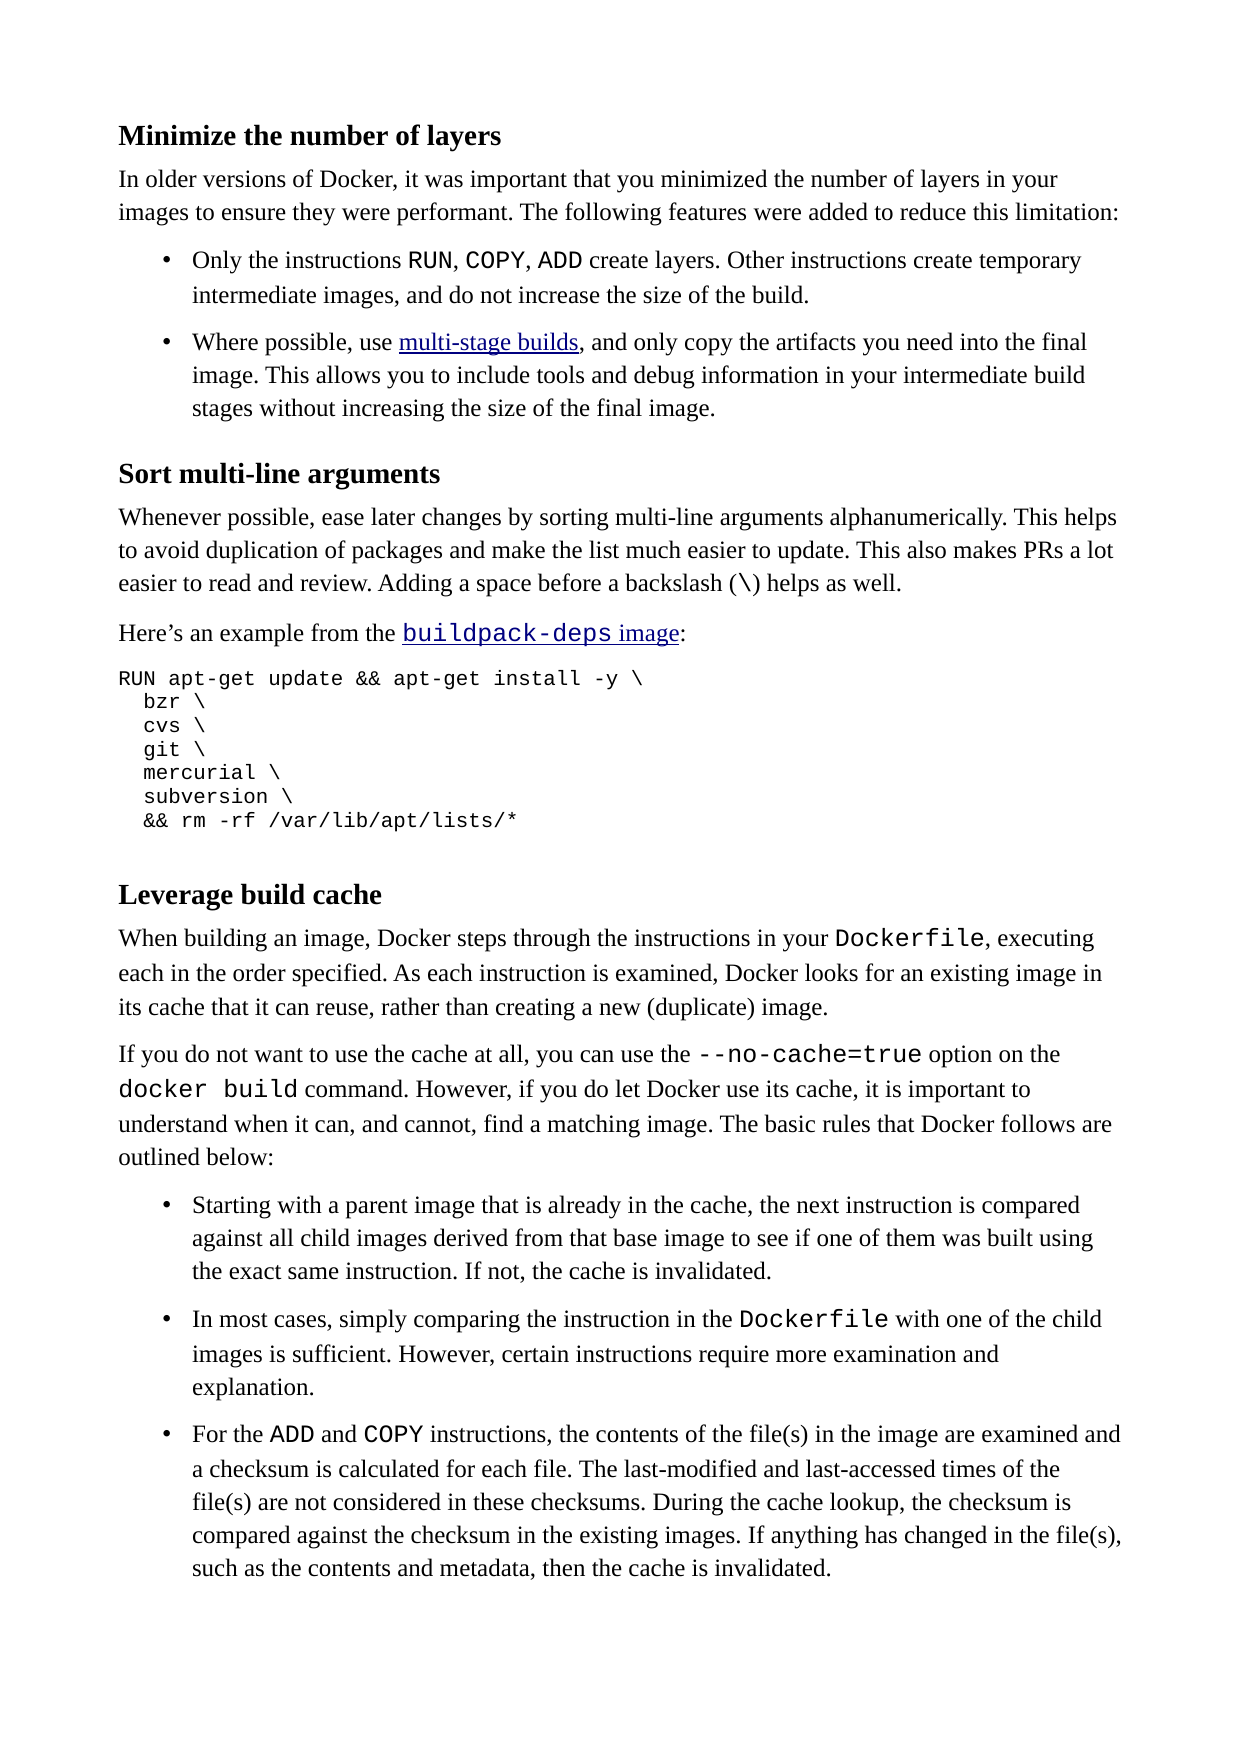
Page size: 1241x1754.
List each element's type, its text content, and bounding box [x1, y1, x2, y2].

list In most cases, simply comparing the instruction in the Dockerfile with one of the child images is sufficient. However, certain instructions require more examination and explanation. [162, 1304, 1122, 1401]
text In older versions of Docker, it was important that you minimized the number of layers in your images to ensure they were performant. The following features were added to reduce this limitation: [118, 164, 1122, 226]
subtitle Sort multi-line arguments [118, 456, 1122, 489]
text If you do not want to use the cache at all, you can use the --no-cache=true option on the docker build command. However, if you do let Docker use its cache, it is important to understand when it can, and cannot, find a matching image. The basic rules that Docker follows are outlined below: [118, 1039, 1122, 1171]
text Here’s an example from the buildpack-deps image: [118, 618, 1122, 649]
text cvs \ [118, 715, 1122, 739]
text RUN apt-get update && apt-get install -y \ [118, 668, 1122, 691]
text && rm -rf /var/lib/apt/lists/* [118, 810, 1122, 833]
subtitle Minimize the number of layers [118, 118, 1122, 152]
text git \ [118, 739, 1122, 762]
list For the ADD and COPY instructions, the contents of the file(s) in the image are examined and a checksum is calculated for each file. The last-modified and last-accessed times of the file(s) are not considered in these checksums. During the cache lookup, the checksum is compared against the checksum in the existing images. If anything has changed in the file(s), such as the contents and metadata, then the cache is invalidated. [162, 1419, 1122, 1582]
list Starting with a parent image that is already in the cache, the next instruction is compared against all child images derived from that base image to see if one of them was built using the exact same instruction. If not, the cache is invalidated. [162, 1190, 1122, 1285]
list Where possible, use multi-stage builds, and only copy the artifacts you need into the final image. This allows you to include tools and debug information in your intermediate build stages without increasing the size of the final image. [162, 327, 1122, 422]
text When building an image, Docker steps through the instructions in your Dockerfile, executing each in the order specified. As each instruction is examined, Docker looks for an existing image in its cache that it can reuse, rather than creating a new (duplicate) image. [118, 923, 1122, 1020]
list Only the instructions RUN, COPY, ADD create layers. Other instructions create temporary intermediate images, and do not increase the size of the build. [162, 245, 1122, 309]
text bzr \ [118, 691, 1122, 715]
subtitle Leverage build cache [118, 877, 1122, 911]
text subversion \ [118, 786, 1122, 810]
text Whenever possible, ease later changes by sorting multi-line arguments alphanumerically. This helps to avoid duplication of packages and make the list much easier to update. This also makes PRs a lot easier to read and review. Adding a space before a backslash (\) helps as well. [118, 502, 1122, 599]
text mercurial \ [118, 762, 1122, 786]
